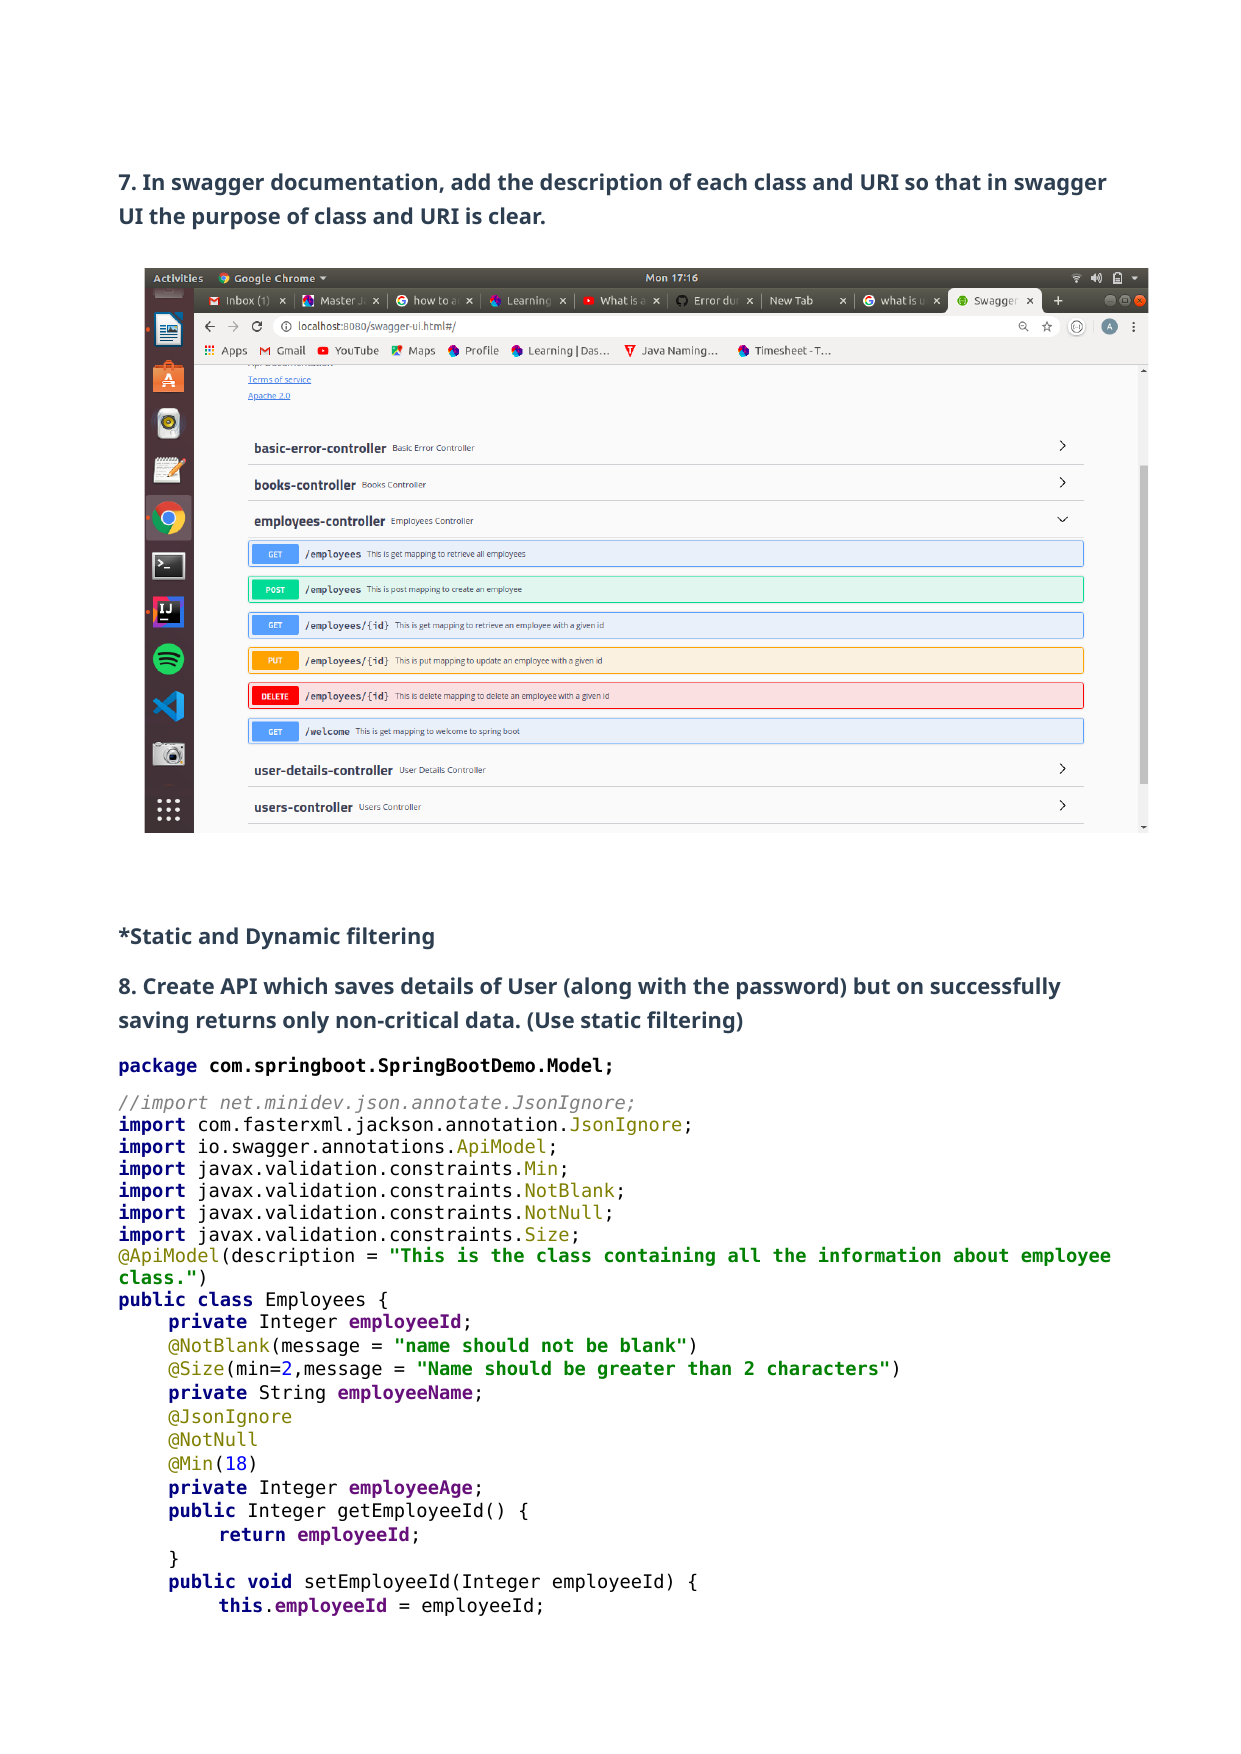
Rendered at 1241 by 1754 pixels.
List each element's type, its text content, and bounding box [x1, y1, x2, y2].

text @Min(18) [118, 1453, 1122, 1477]
text @NotBlank(message = "name should not be blank") [118, 1335, 1122, 1358]
text *Static and Dynamic filtering [118, 921, 1122, 951]
text 7. In swagger documentation, add the description of each class and URI so that in swagger UI the purpose of class and URI is clear. [118, 167, 1122, 231]
text //import net.minidev.json.annotate.JsonIgnore; [118, 1092, 1122, 1114]
text import javax.validation.constraints.Size; [118, 1224, 1122, 1246]
text return employeeId; [118, 1524, 1122, 1548]
text 8. Create API which saves details of User (along with the password) but on successfully saving returns only non-critical data. (Use static filtering) [118, 971, 1122, 1035]
text public void setEmployeeId(Integer employeeId) { [118, 1571, 1122, 1595]
text this.employeeId = employeeId; [118, 1595, 1122, 1618]
text @ApiModel(description = "This is the class containing all the information about employee class.") [118, 1246, 1122, 1289]
text public Integer getEmployeeId() { [118, 1500, 1122, 1524]
text import javax.validation.constraints.NotNull; [118, 1202, 1122, 1224]
text private Integer employeeAge; [118, 1477, 1122, 1500]
text } [118, 1548, 1122, 1571]
picture [144, 268, 1149, 833]
text import javax.validation.constraints.Min; [118, 1158, 1122, 1180]
text public class Employees { [118, 1289, 1122, 1311]
text import javax.validation.constraints.NotBlank; [118, 1180, 1122, 1202]
text import io.swagger.annotations.ApiModel; [118, 1136, 1122, 1158]
text private String employeeName; [118, 1382, 1122, 1406]
text @NotNull [118, 1429, 1122, 1453]
text import com.fasterxml.jackson.annotation.JsonIgnore; [118, 1114, 1122, 1136]
text private Integer employeeId; [118, 1311, 1122, 1335]
text @Size(min=2,message = "Name should be greater than 2 characters") [118, 1358, 1122, 1382]
text package com.springboot.SpringBootDemo.Model; [118, 1055, 1122, 1077]
text @JsonIgnore [118, 1406, 1122, 1429]
